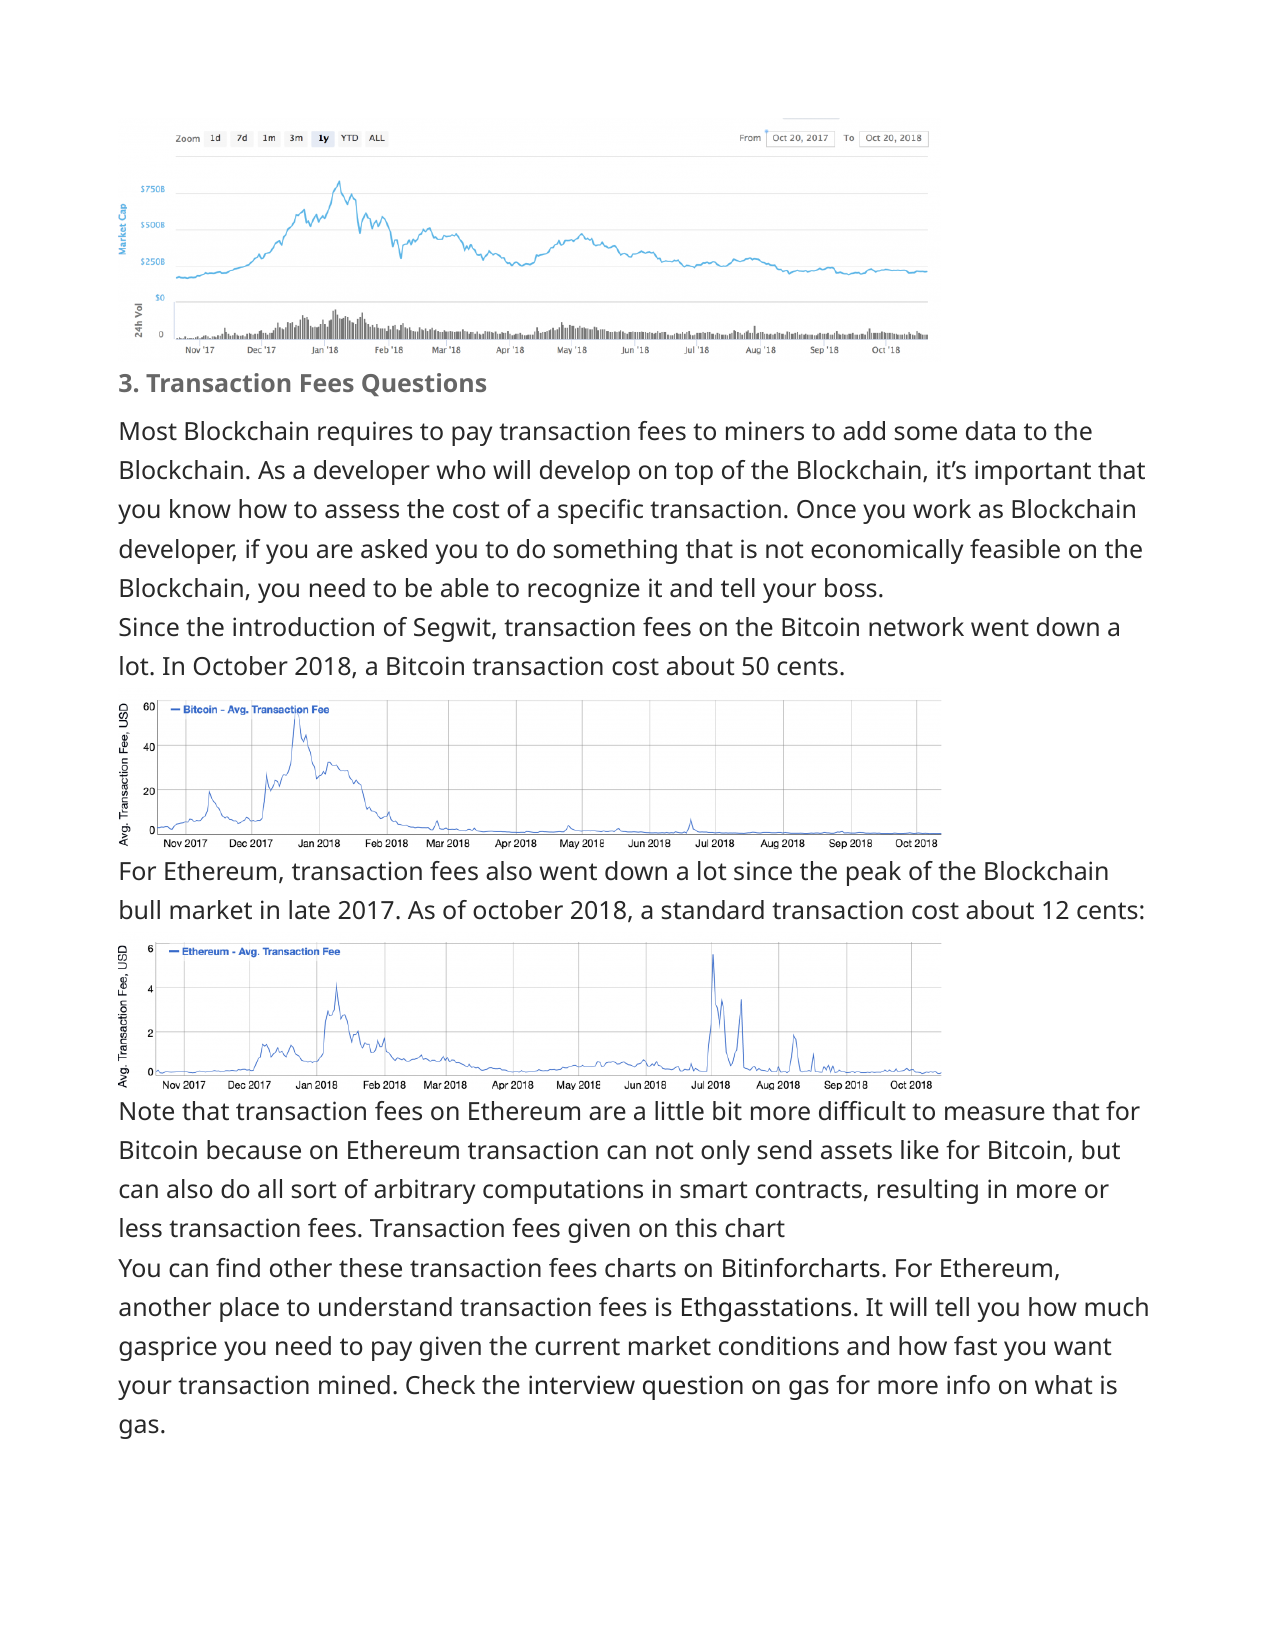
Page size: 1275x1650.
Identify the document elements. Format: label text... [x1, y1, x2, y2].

picture [118, 118, 942, 362]
picture [118, 687, 942, 849]
text You can find other these transaction fees charts on Bitinforcharts. For Ethereum, another place to understand transaction fees is Ethgasstations. It will tell you how much gasprice you need to pay given the current market conditions and how fast you want your transaction mined. Check the interview question on gas for more info on what is gas. [118, 1250, 1157, 1441]
text For Ethereum, transaction fees also went down a lot since the peak of the Blockchain bull market in late 2017. As of october 2018, a standard transaction cost about 12 cents: [118, 853, 1157, 926]
subtitle 3. Transaction Fees Questions [118, 366, 1157, 400]
text Note that transaction fees on Ethereum are a little bit more difficult to measure that for Bitcoin because on Ethereum transaction can not only send assets like for Bitcoin, but can also do all sort of arbitrary computations in smart contracts, resulting in more or less transaction fees. Transaction fees given on this chart [118, 1093, 1157, 1245]
text Since the introduction of Segwit, transaction fees on the Bitcoin network went down a lot. In October 2018, a Bitcoin transaction cost about 50 cents. [118, 609, 1157, 683]
text Most Blockchain requires to pay transaction fees to miners to add some data to the Blockchain. As a developer who will develop on top of the Blockchain, it’s important that you know how to assess the cost of a specific transaction. Once you work as Blockchain developer, if you are asked you to do something that is not economically feasible on the Blockchain, you need to be able to recognize it and tell your boss. [118, 414, 1157, 604]
picture [118, 931, 942, 1090]
